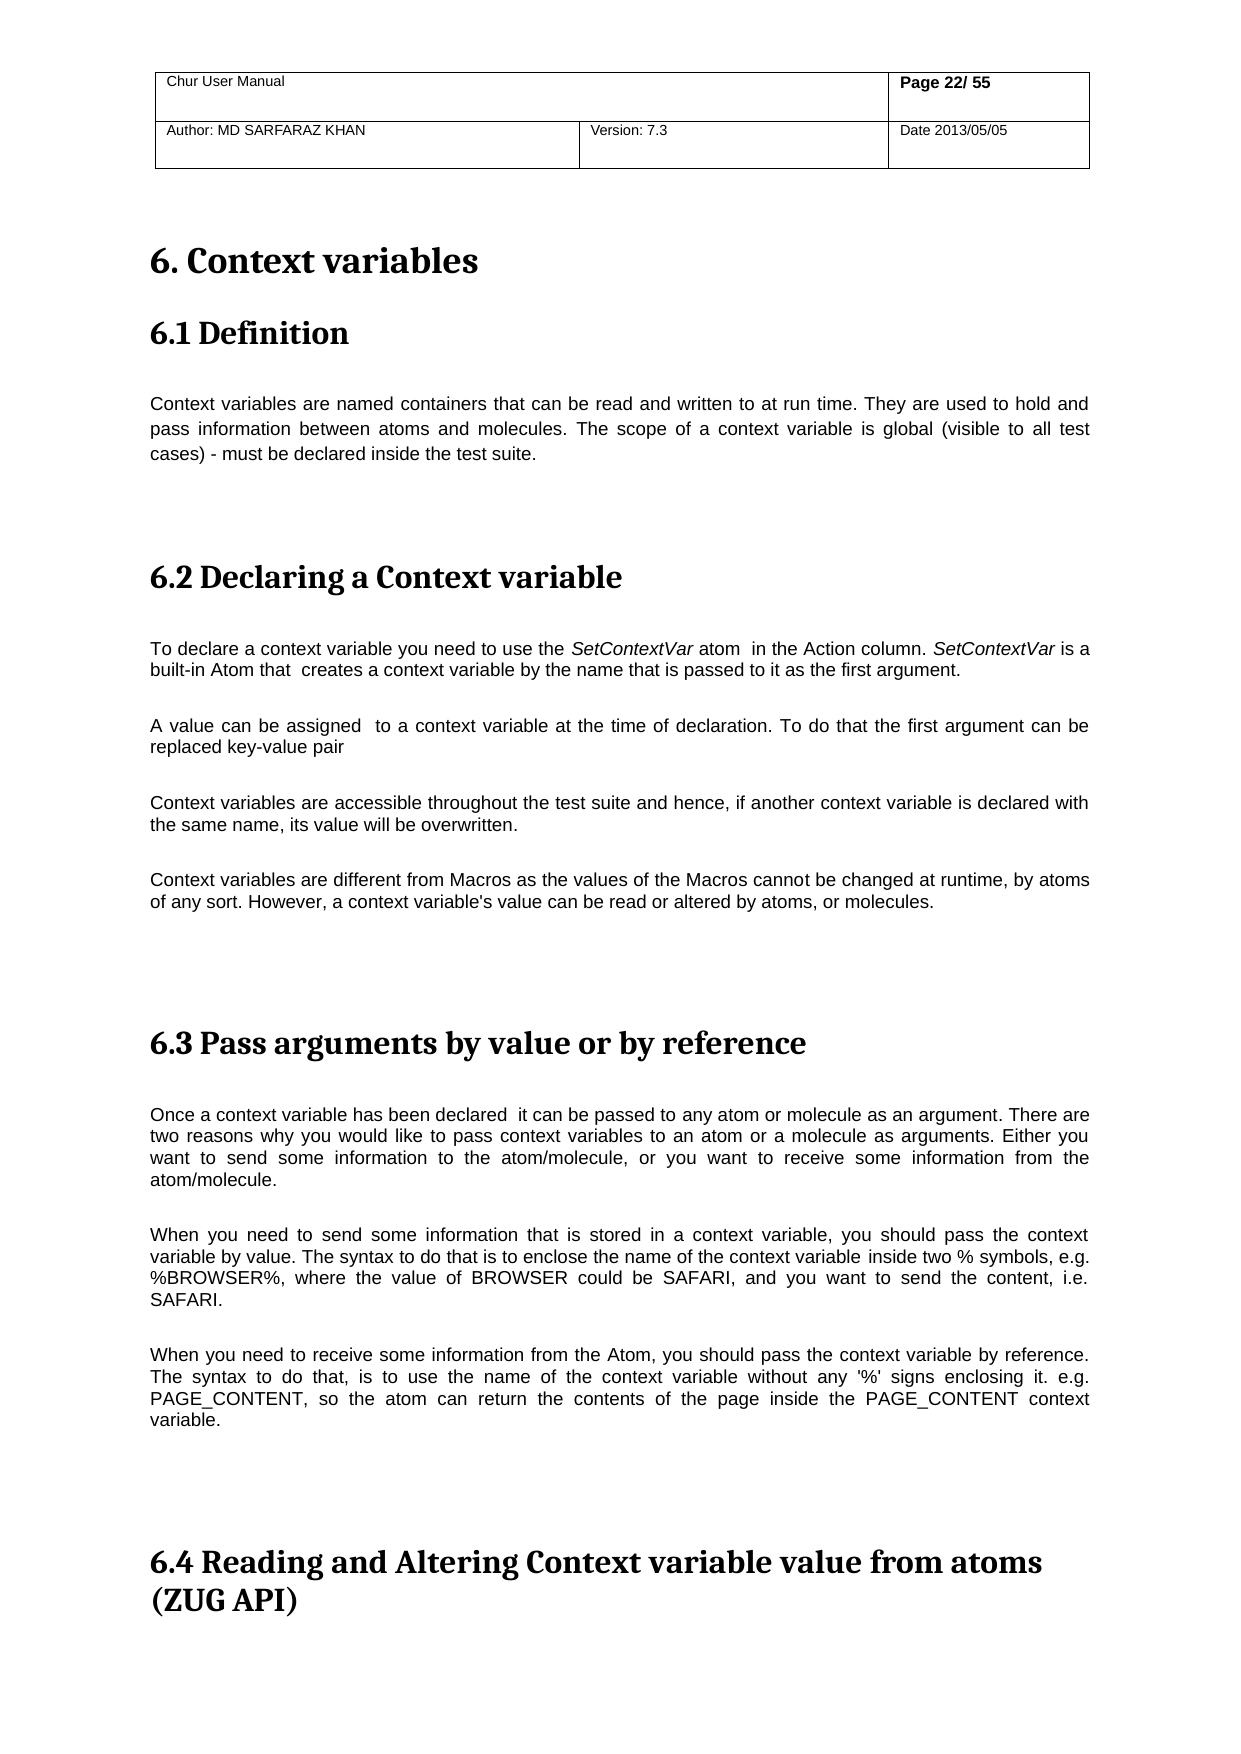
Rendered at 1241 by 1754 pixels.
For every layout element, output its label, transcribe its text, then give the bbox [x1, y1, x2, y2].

subtitle 6.2 Declaring a Context variable [150, 559, 1090, 597]
text Context variables are named containers that can be read and written to at run time. They are used to hold and pass information between atoms and molecules. The scope of a context variable is global (visible to all test cases) - must be declared inside the test suite. [150, 393, 1090, 464]
text When you need to send some information that is stored in a context variable, you should pass the context variable by value. The syntax to do that is to enclose the name of the context variable inside two % symbols, e.g. %BROWSER%, where the value of BROWSER could be SAFARI, and you want to send the content, i.e. SAFARI. [150, 1224, 1090, 1310]
text Once a context variable has been declared it can be passed to any atom or molecule as an argument. There are two reasons why you would like to pass context variables to an atom or a molecule as arguments. Either you want to send some information to the atom/molecule, or you want to receive some information from the atom/molecule. [150, 1104, 1090, 1190]
text Context variables are accessible throughout the test suite and hence, if another context variable is declared with the same name, its value will be overwritten. [150, 792, 1090, 835]
subtitle 6.4 Reading and Altering Context variable value from atoms (ZUG API) [150, 1543, 1090, 1620]
text Context variables are different from Macros as the values of the Macros cannot be changed at runtime, by atoms of any sort. However, a context variable's value can be read or altered by atoms, or molecules. [150, 869, 1090, 912]
subtitle 6.3 Pass arguments by value or by reference [150, 1025, 1090, 1063]
text A value can be assigned to a context variable at the time of declaration. To do that the first argument can be replaced key-value pair [150, 715, 1090, 758]
subtitle 6. Context variables [150, 240, 1090, 283]
text To declare a context variable you need to use the SetContextVar atom in the Action column. SetContextVar is a built-in Atom that creates a context variable by the name that is passed to it as the first argument. [150, 637, 1090, 681]
subtitle 6.1 Definition [150, 314, 1090, 353]
text When you need to receive some information from the Atom, you should pass the context variable by reference. The syntax to do that, is to use the name of the context variable without any '%' signs enclosing it. e.g. PAGE_CONTENT, so the atom can return the contents of the page inside the PAGE_CONTENT context variable. [150, 1344, 1090, 1431]
